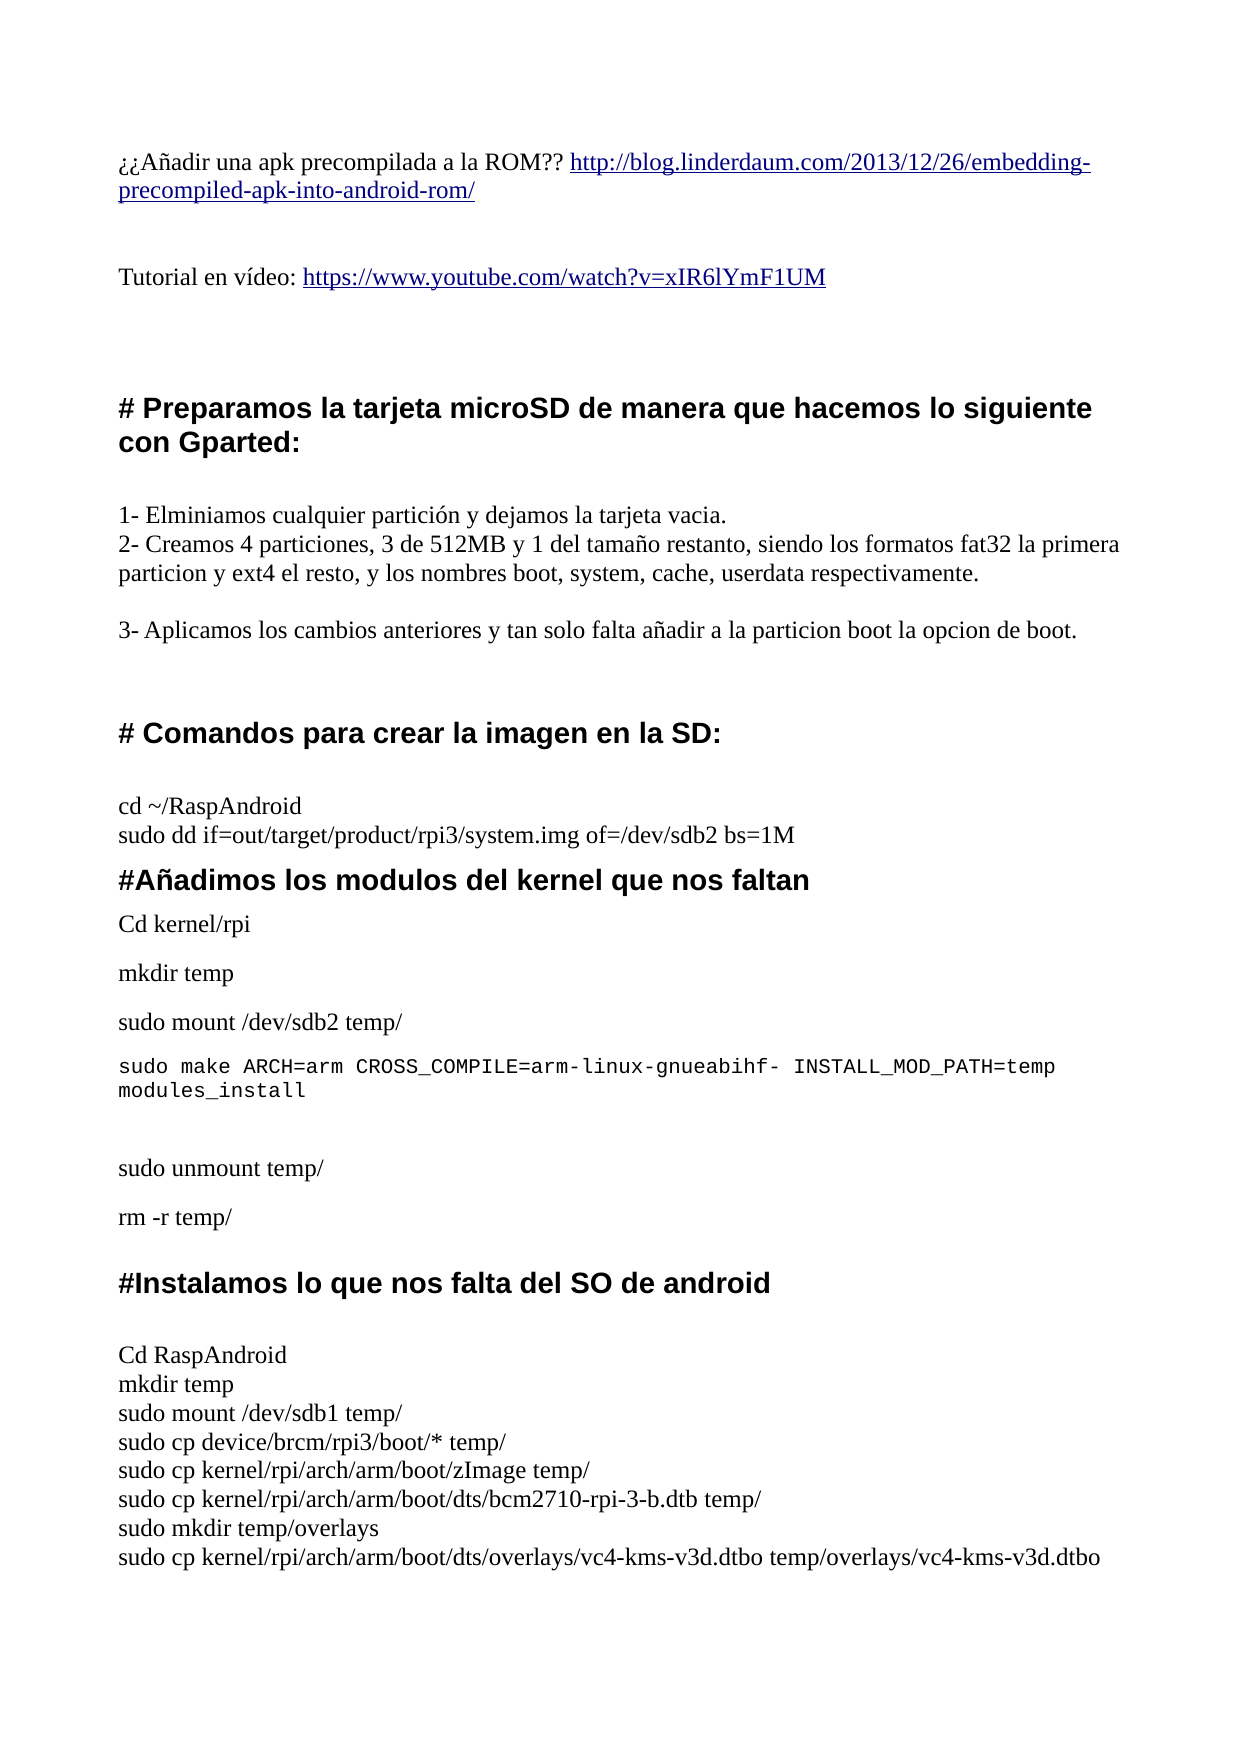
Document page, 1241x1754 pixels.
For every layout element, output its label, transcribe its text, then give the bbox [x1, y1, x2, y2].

text sudo mount /dev/sdb1 temp/ sudo cp device/brcm/rpi3/boot/* temp/ [118, 1398, 1122, 1456]
text cd ~/RaspAndroid [118, 791, 1122, 820]
text 1- Elminiamos cualquier partición y dejamos la tarjeta vacia. [118, 500, 1122, 529]
subtitle # Comandos para crear la imagen en la SD: [118, 716, 1122, 750]
text sudo cp kernel/rpi/arch/arm/boot/dts/bcm2710-rpi-3-b.dtb temp/ [118, 1484, 1122, 1513]
subtitle #Instalamos lo que nos falta del SO de android [118, 1266, 1122, 1299]
text sudo mount /dev/sdb2 temp/ [118, 1007, 1122, 1036]
text sudo unmount temp/ [118, 1153, 1122, 1182]
text 3- Aplicamos los cambios anteriores y tan solo falta añadir a la particion boot la opcion de boot. [118, 615, 1122, 644]
text Tutorial en vídeo: https://www.youtube.com/watch?v=xIR6lYmF1UM [118, 262, 1122, 291]
text mkdir temp [118, 1369, 1122, 1398]
text rm -r temp/ [118, 1202, 1122, 1231]
text 2- Creamos 4 particiones, 3 de 512MB y 1 del tamaño restanto, siendo los formatos fat32 la primera particion y ext4 el resto, y los nombres boot, system, cache, userdata respectivamente. [118, 529, 1122, 586]
text sudo mkdir temp/overlays [118, 1513, 1122, 1542]
text sudo make ARCH=arm CROSS_COMPILE=arm-linux-gnueabihf- INSTALL_MOD_PATH=temp modules_install [118, 1057, 1122, 1104]
text Cd RaspAndroid [118, 1341, 1122, 1369]
text sudo dd if=out/target/product/rpi3/system.img of=/dev/sdb2 bs=1M [118, 820, 1122, 848]
subtitle # Preparamos la tarjeta microSD de manera que hacemos lo siguiente con Gparted: [118, 391, 1122, 459]
text Cd kernel/rpi [118, 909, 1122, 938]
subtitle #Añadimos los modulos del kernel que nos faltan [118, 863, 1122, 897]
text mkdir temp [118, 958, 1122, 987]
text sudo cp kernel/rpi/arch/arm/boot/dts/overlays/vc4-kms-v3d.dtbo temp/overlays/vc4-kms-v3d.dtbo [118, 1542, 1122, 1571]
text sudo cp kernel/rpi/arch/arm/boot/zImage temp/ [118, 1456, 1122, 1484]
text ¿¿Añadir una apk precompilada a la ROM?? http://blog.linderdaum.com/2013/12/26/embedding-precompiled-apk-into-android-rom/ [118, 147, 1122, 204]
